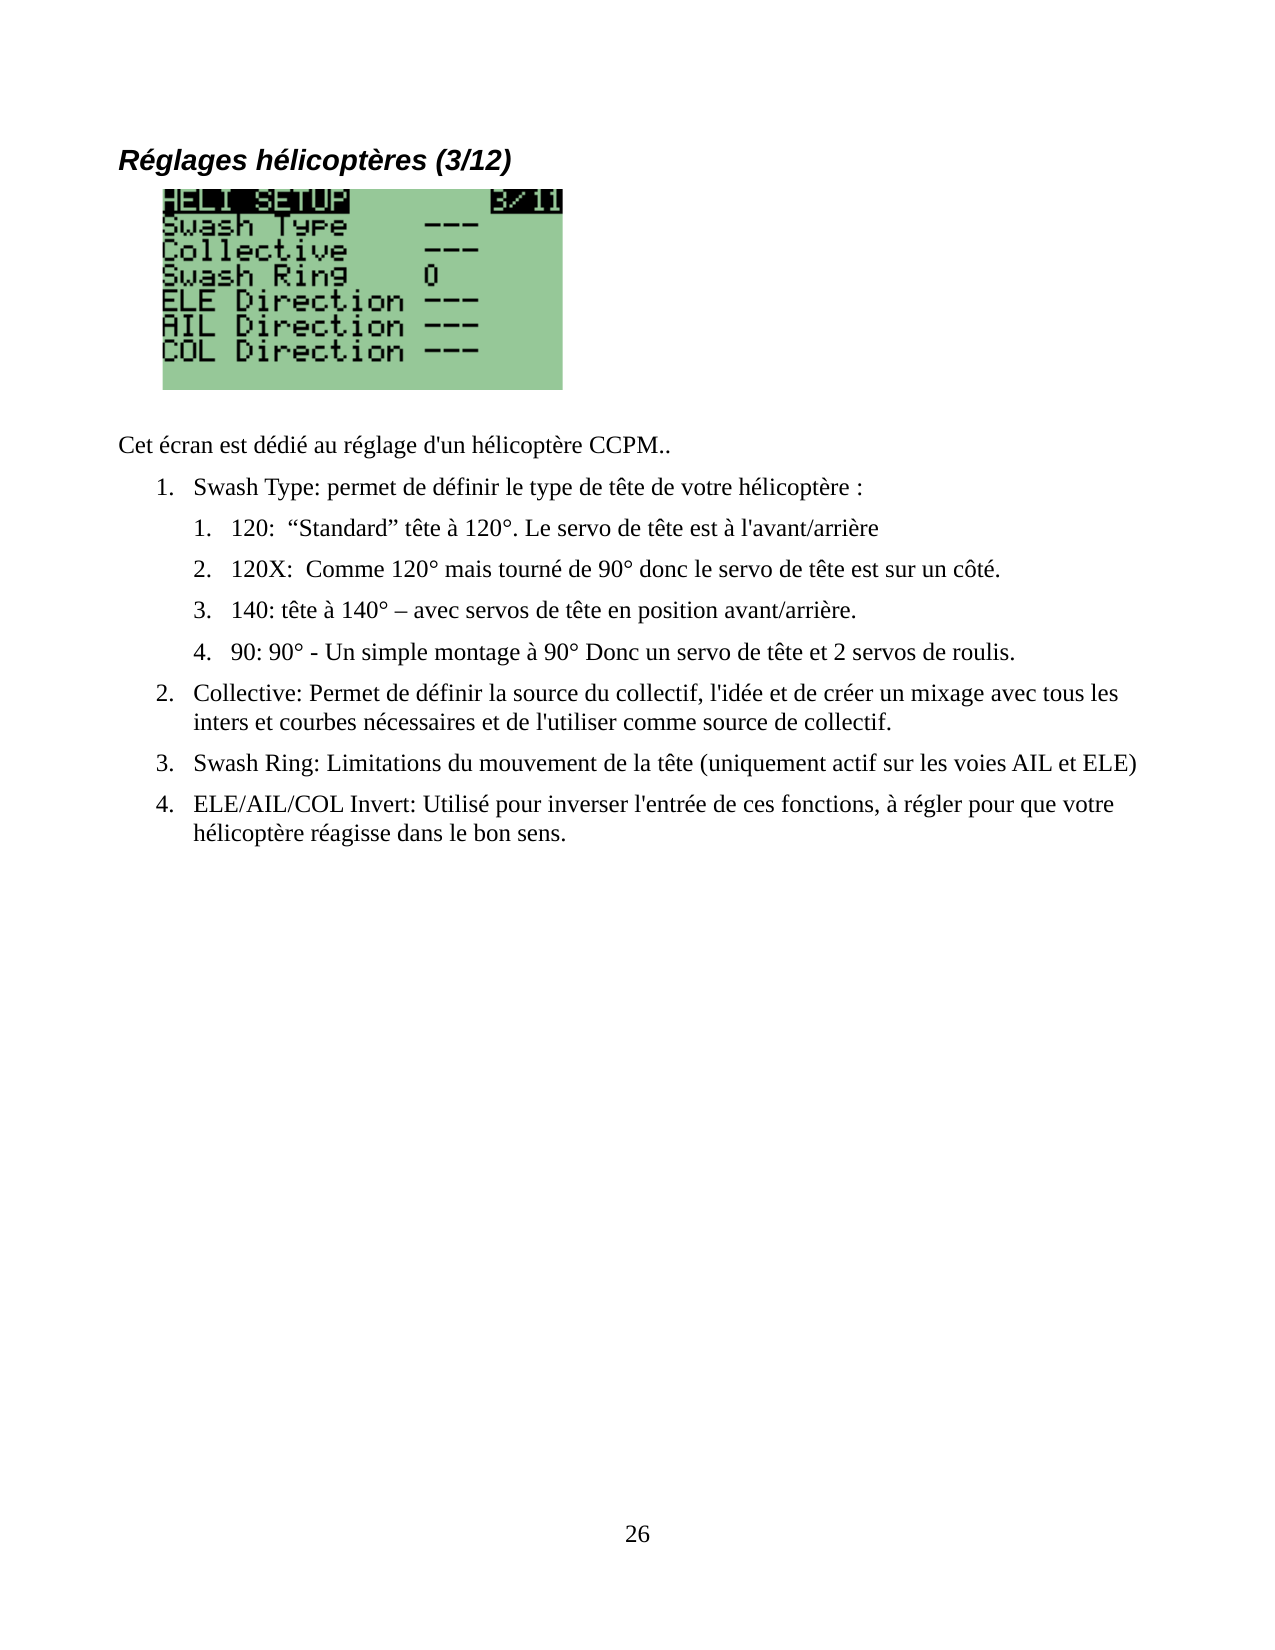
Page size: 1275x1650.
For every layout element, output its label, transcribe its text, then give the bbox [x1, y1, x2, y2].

list Swash Type: permet de définir le type de tête de votre hélicoptère : [156, 472, 1157, 500]
list ELE/AIL/COL Invert: Utilisé pour inverser l'entrée de ces fonctions, à régler pour que votre hélicoptère réagisse dans le bon sens. [156, 789, 1157, 847]
list 90: 90° - Un simple montage à 90° Donc un servo de tête et 2 servos de roulis. [193, 637, 1157, 665]
list 120: “Standard” tête à 120°. Le servo de tête est à l'avant/arrière [193, 513, 1157, 542]
list 120X: Comme 120° mais tourné de 90° donc le servo de tête est sur un côté. [193, 554, 1157, 583]
subtitle Réglages hélicoptères (3/12) [118, 143, 1157, 177]
picture [162, 189, 563, 390]
text Cet écran est dédié au réglage d'un hélicoptère CCPM.. [118, 430, 1157, 459]
list Collective: Permet de définir la source du collectif, l'idée et de créer un mixage avec tous les inters et courbes nécessaires et de l'utiliser comme source de collectif. [156, 678, 1157, 735]
list 140: tête à 140° – avec servos de tête en position avant/arrière. [193, 595, 1157, 624]
list Swash Ring: Limitations du mouvement de la tête (uniquement actif sur les voies AIL et ELE) [156, 748, 1157, 777]
